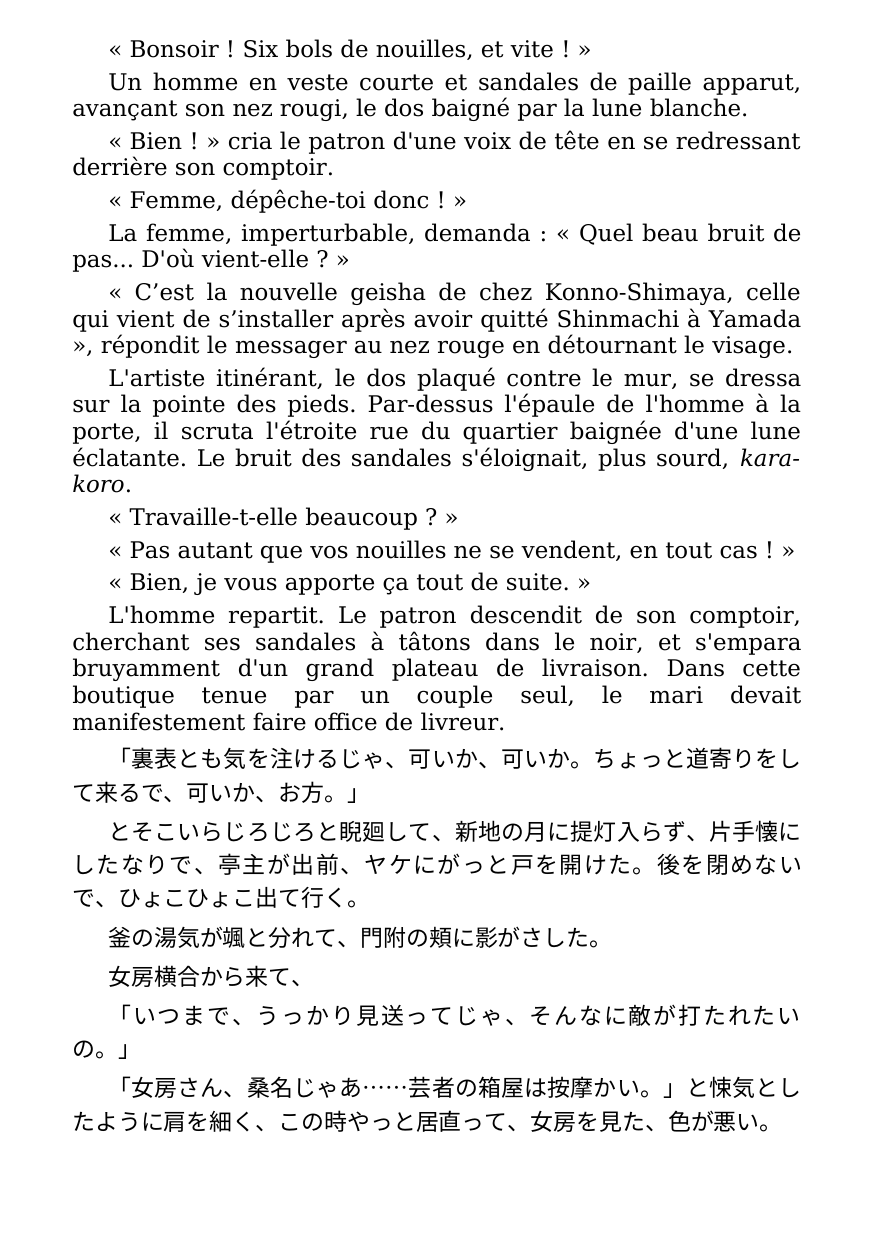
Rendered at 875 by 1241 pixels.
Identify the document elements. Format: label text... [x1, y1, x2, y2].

text 「裏表とも気を注けるじゃ、可いか、可いか。ちょっと道寄りをして来るで、可いか、お方。」 [72, 741, 802, 808]
text Un homme en veste courte et sandales de paille apparut, avançant son nez rougi, le dos baigné par la lune blanche. [72, 69, 802, 122]
text « Bien ! » cria le patron d'une voix de tête en se redressant derrière son comptoir. [72, 128, 802, 181]
text 「女房さん、桑名じゃあ……芸者の箱屋は按摩かい。」と悚気としたように肩を細く、この時やっと居直って、女房を見た、色が悪い。 [72, 1070, 802, 1137]
text « Travaille-t-elle beaucoup ? » [72, 504, 802, 531]
text L'artiste itinérant, le dos plaqué contre le mur, se dressa sur la pointe des pieds. Par-dessus l'épaule de l'homme à la porte, il scruta l'étroite rue du quartier baignée d'une lune éclatante. Le bruit des sandales s'éloignait, plus sourd, kara-koro. [72, 365, 802, 498]
text 釜の湯気が颯と分れて、門附の頬に影がさした。 [72, 919, 802, 953]
text 女房横合から来て、 [72, 958, 802, 992]
text La femme, imperturbable, demanda : « Quel beau bruit de pas... D'où vient-elle ? » [72, 220, 802, 273]
text 「いつまで、うっかり見送ってじゃ、そんなに敵が打たれたいの。」 [72, 998, 802, 1064]
text « Pas autant que vos nouilles ne se vendent, en tout cas ! » [72, 537, 802, 563]
text « Femme, dépêche-toi donc ! » [72, 187, 802, 214]
text « C’est la nouvelle geisha de chez Konno-Shimaya, celle qui vient de s’installer après avoir quitté Shinmachi à Yamada », répondit le messager au nez rouge en détournant le visage. [72, 279, 802, 359]
text « Bien, je vous apporte ça tout de suite. » [72, 569, 802, 596]
text L'homme repartit. Le patron descendit de son comptoir, cherchant ses sandales à tâtons dans le noir, et s'empara bruyamment d'un grand plateau de livraison. Dans cette boutique tenue par un couple seul, le mari devait manifestement faire office de livreur. [72, 602, 802, 735]
text « Bonsoir ! Six bols de nouilles, et vite ! » [72, 36, 802, 63]
text とそこいらじろじろと睨廻して、新地の月に提灯入らず、片手懐にしたなりで、亭主が出前、ヤケにがっと戸を開けた。後を閉めないで、ひょこひょこ出て行く。 [72, 814, 802, 913]
